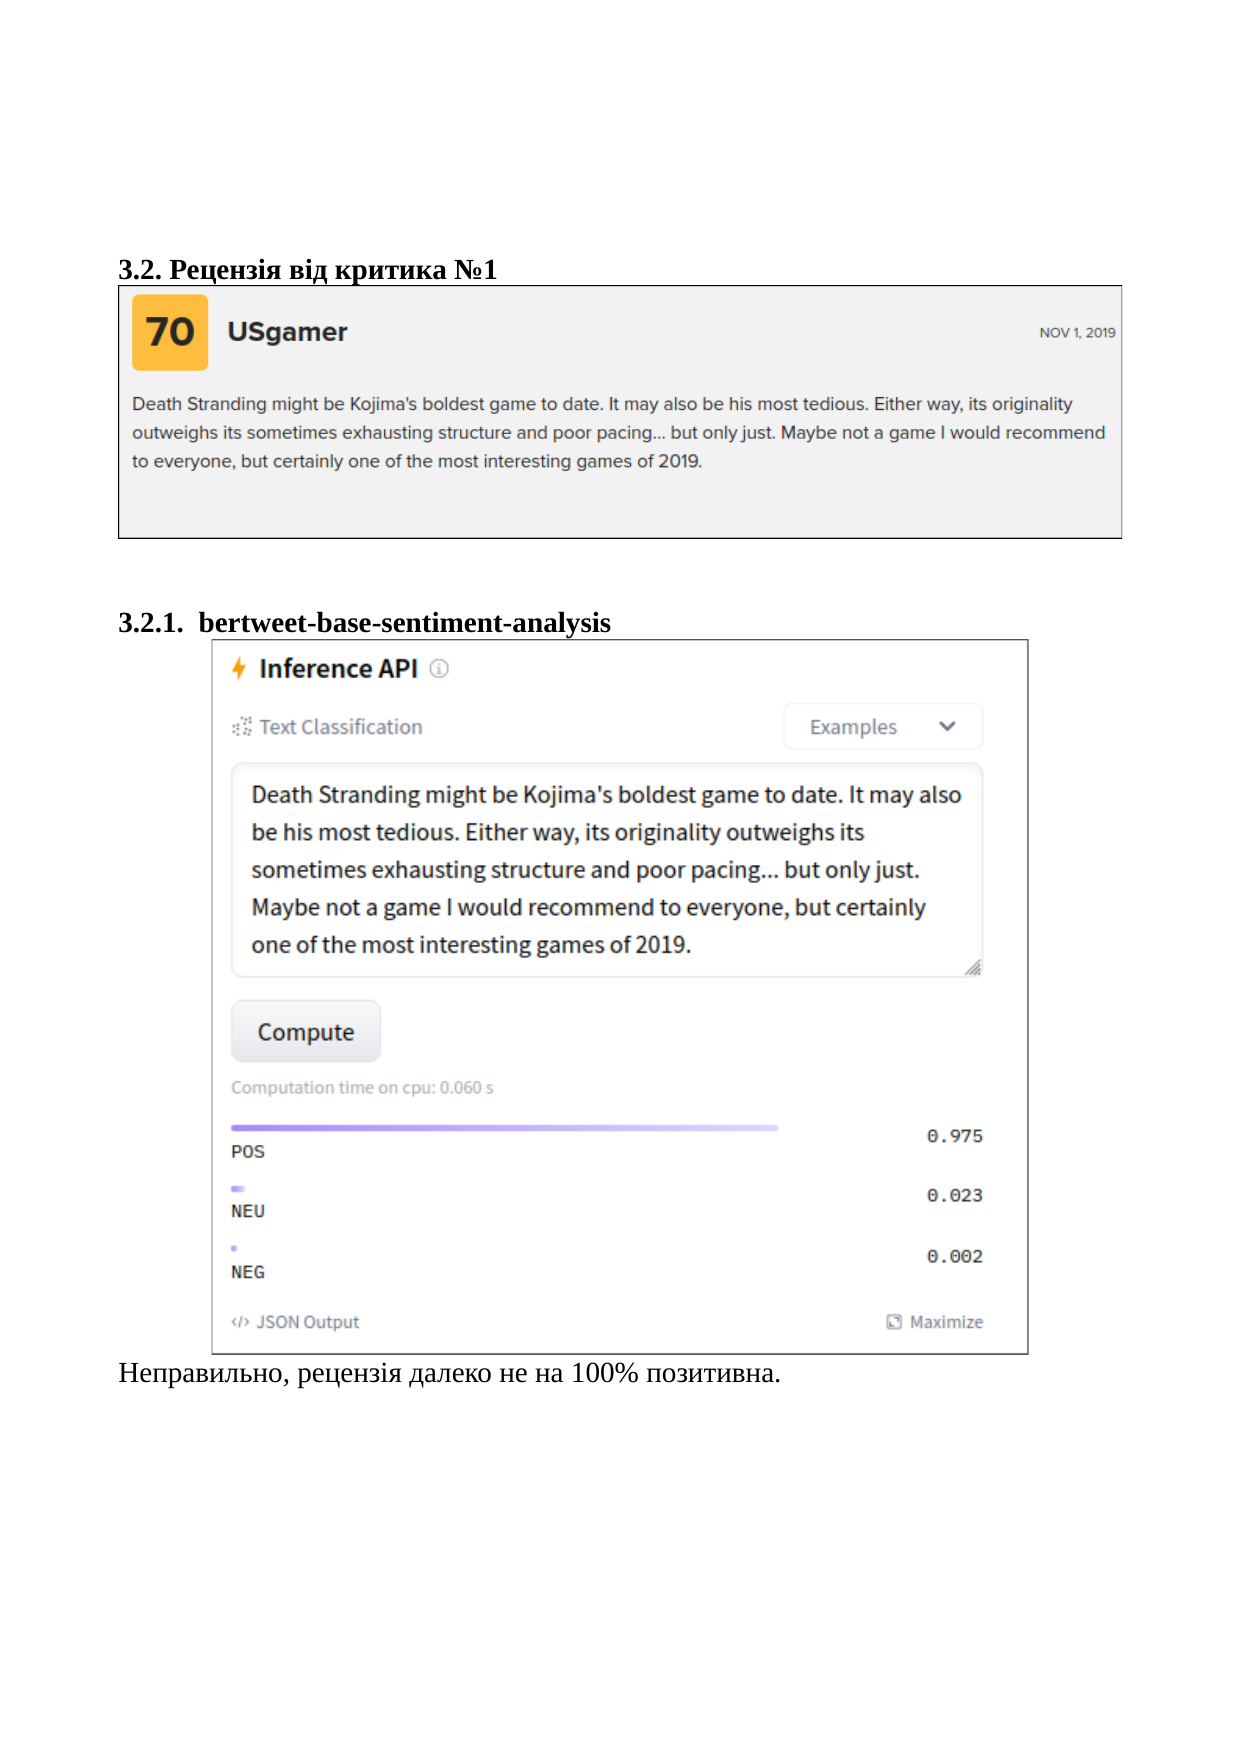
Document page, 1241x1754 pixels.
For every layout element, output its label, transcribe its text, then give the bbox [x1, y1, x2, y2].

picture [118, 285, 1123, 539]
text 3.2.1. bertweet-base-sentiment-analysis [118, 606, 1122, 639]
text Неправильно, рецензія далеко не на 100% позитивна. [118, 639, 1122, 1388]
picture [211, 639, 1029, 1355]
text 3.2. Рецензія від критика №1 [118, 252, 1122, 285]
